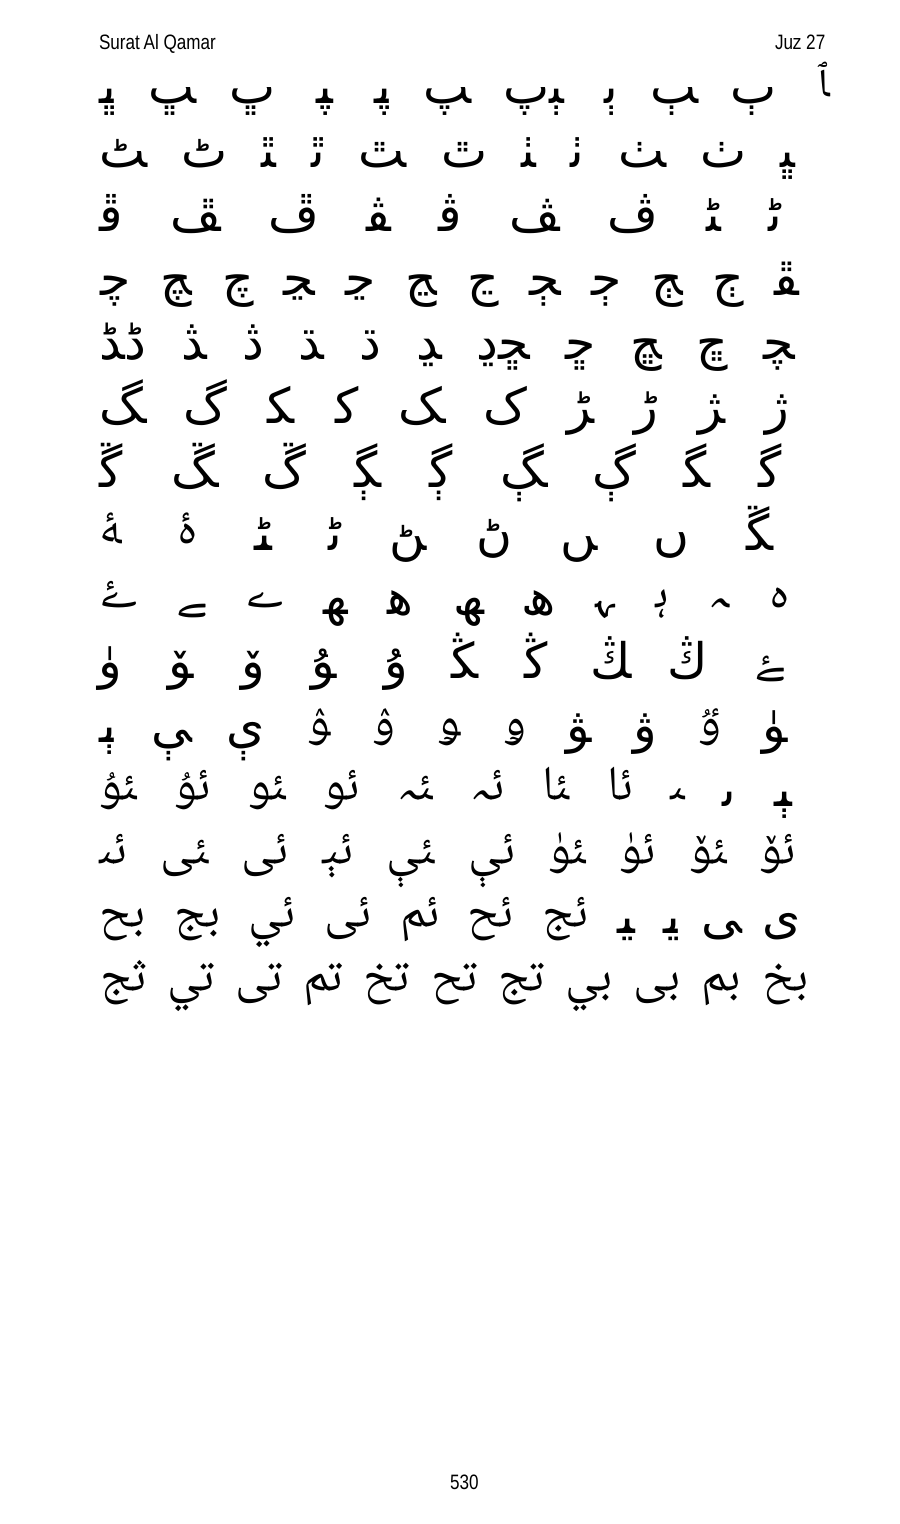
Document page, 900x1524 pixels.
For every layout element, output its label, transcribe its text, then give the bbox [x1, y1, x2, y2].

text ﰇ ﰈ ﰉ ﰊ ﰋ ﰌ ﰍ ﰎ ﰏ ﰐ ﰑ [99, 954, 829, 1018]
text ﮱ ﯓ ﯔ ﯕ ﯖ ﯗ ﯘ ﯙ ﯚ ﯛ [99, 635, 829, 698]
text ﭝ ﭞ ﭟ ﭠ ﭡ ﭢ ﭣ ﭤ ﭥ ﭦ ﭧ [99, 124, 829, 188]
text ﭱ ﭲ ﭳ ﭴ ﭵ ﭶ ﭷ ﭸ ﭹ ﭺ ﭻ ﭼ [99, 252, 829, 315]
text ﭑ ﭒ ﭓ ﭔ ﭕﭖ ﭗ ﭘ ﭙ ﭚ ﭛ ﭜ [99, 60, 829, 124]
text ﮊ ﮋ ﮌ ﮍ ﮎ ﮏ ﮐ ﮑ ﮒ ﮓ [99, 379, 829, 443]
text ﯼ ﯽ ﯾ ﯿ ﰀ ﰁ ﰂ ﰃ ﰄ ﰅ ﰆ [99, 890, 829, 954]
text ﮦ ﮧ ﮨ ﮩ ﮪ ﮫ ﮬ ﮭ ﮮ ﮯ ﮰ [99, 571, 829, 635]
text ﯧ ﯨ ﯩ ﯪ ﯫ ﯬ ﯭ ﯮ ﯯ ﯰ ﯱ [99, 762, 829, 826]
text ﯜ ﯝ ﯞ ﯟ ﯠ ﯡ ﯢ ﯣ ﯤ ﯥ ﯦ [99, 698, 829, 762]
text ﮔ ﮕ ﮖ ﮗ ﮘ ﮙ ﮚ ﮛ ﮜ [99, 443, 829, 507]
text ﯲ ﯳ ﯴ ﯵ ﯶ ﯷ ﯸ ﯹ ﯺ ﯻ [99, 826, 829, 890]
text ﭽ ﭾ ﭿ ﮀ ﮁﮂ ﮃ ﮄ ﮅ ﮆ ﮇ ﮈﮉ [99, 315, 829, 379]
text ﭨ ﭩ ﭪ ﭫ ﭬ ﭭ ﭮ ﭯ ﭰ [99, 188, 829, 252]
text ﮝ ﮞ ﮟ ﮠ ﮡ ﮢ ﮣ ﮤ ﮥ [99, 507, 829, 571]
